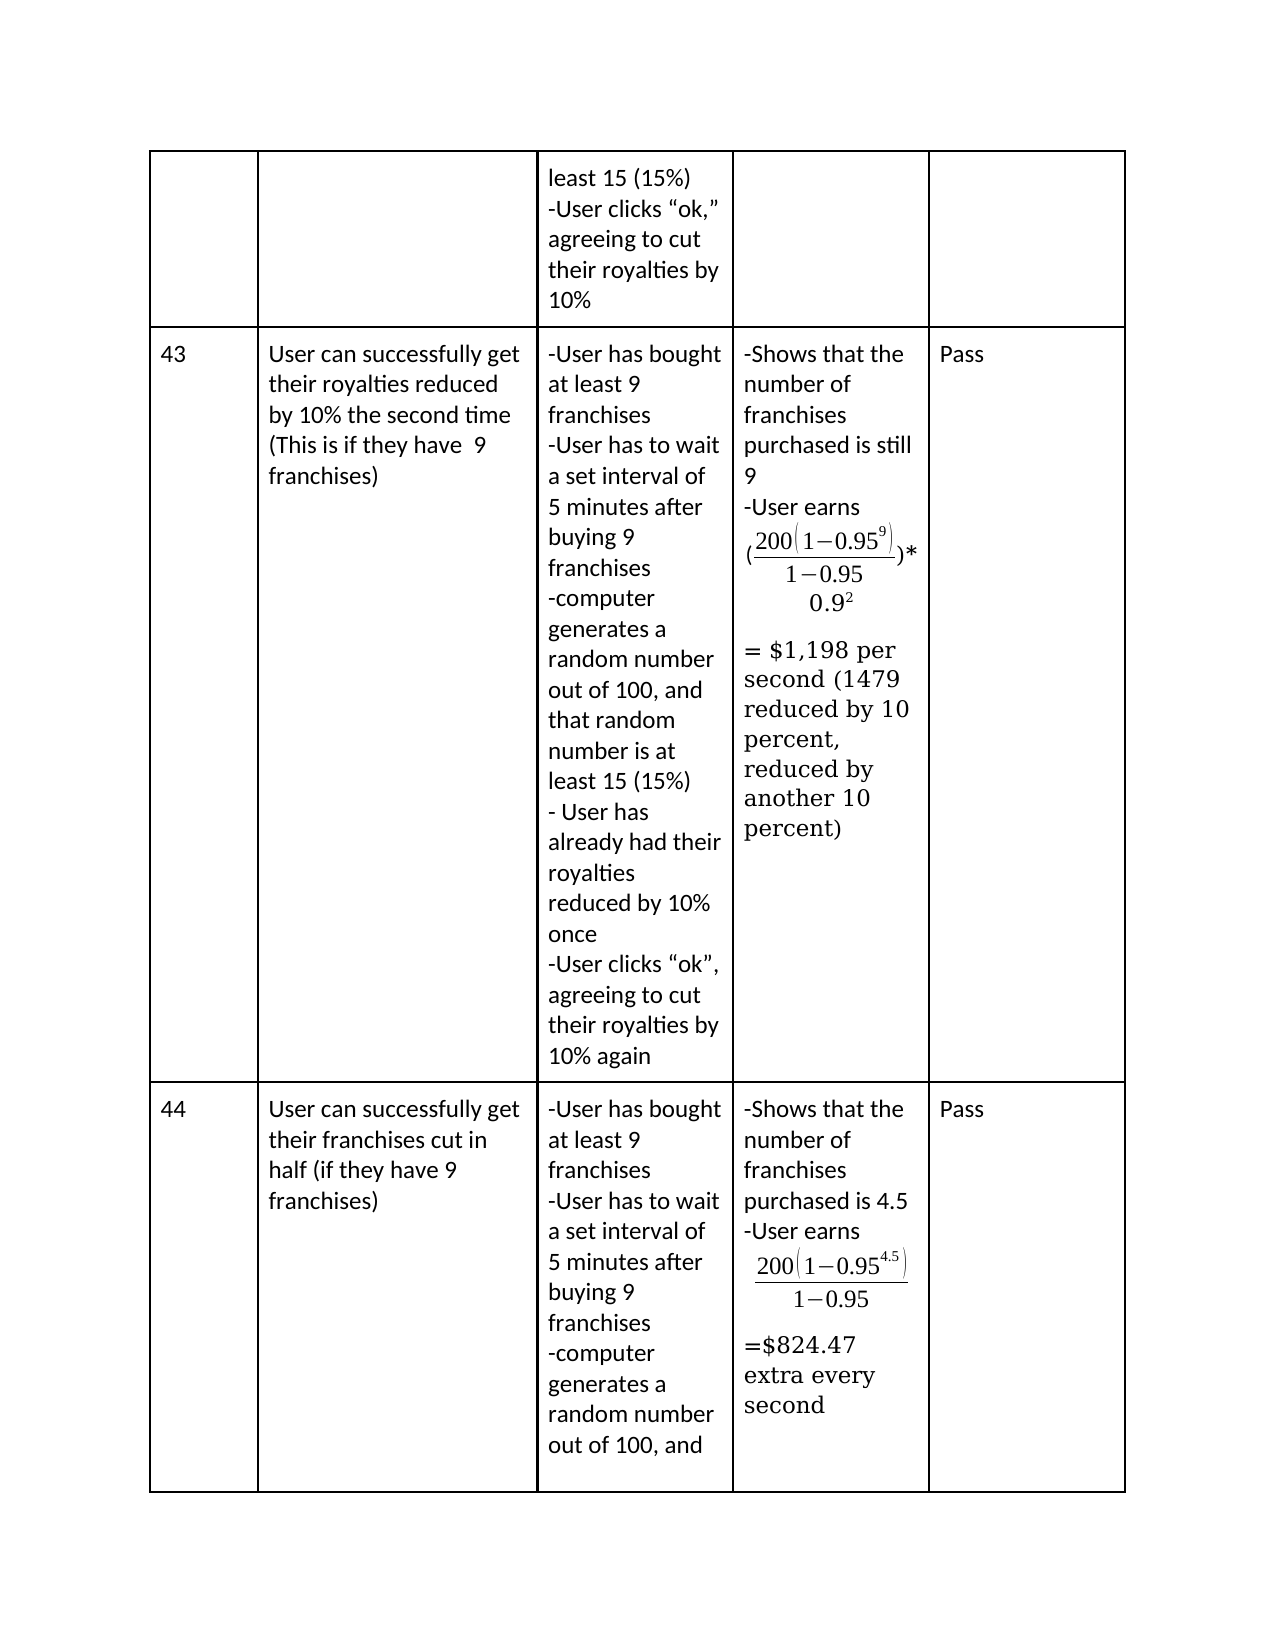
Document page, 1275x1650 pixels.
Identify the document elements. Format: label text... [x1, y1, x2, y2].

table_cell -User has bought at least 9 franchises -User has to wait a set interval of 5 minutes after buying 9 franchises -computer generates a random number out of 100, and that random number is at least 15 (15%) - User has already had their royalties reduced by 10% once -User clicks “ok”, agreeing to cut their royalties by 10% again [539, 328, 732, 1081]
table_cell [930, 152, 1124, 326]
table_cell 43 [151, 328, 257, 1081]
table_cell -User has bought at least 9 franchises -User has to wait a set interval of 5 minutes after buying 9 franchises -computer generates a random number out of 100, and [539, 1083, 732, 1491]
table_cell least 15 (15%) -User clicks “ok,” agreeing to cut their royalties by 10% [539, 152, 732, 326]
table_cell -Shows that the number of franchises purchased is still 9 -User earns ()*0.92 = $1,198 per second (1479 reduced by 10 percent, reduced by another 10 percent) [734, 328, 928, 1081]
table_cell [151, 152, 257, 326]
table_cell 44 [151, 1083, 257, 1491]
table_cell [259, 152, 536, 326]
table_cell Pass [930, 1083, 1124, 1491]
table_cell -Shows that the number of franchises purchased is 4.5 -User earns =$824.47 extra every second [734, 1083, 928, 1491]
table_cell [734, 152, 928, 326]
table_cell User can successfully get their royalties reduced by 10% the second time (This is if they have 9 franchises) [259, 328, 536, 1081]
table_cell User can successfully get their franchises cut in half (if they have 9 franchises) [259, 1083, 536, 1491]
table_cell Pass [930, 328, 1124, 1081]
